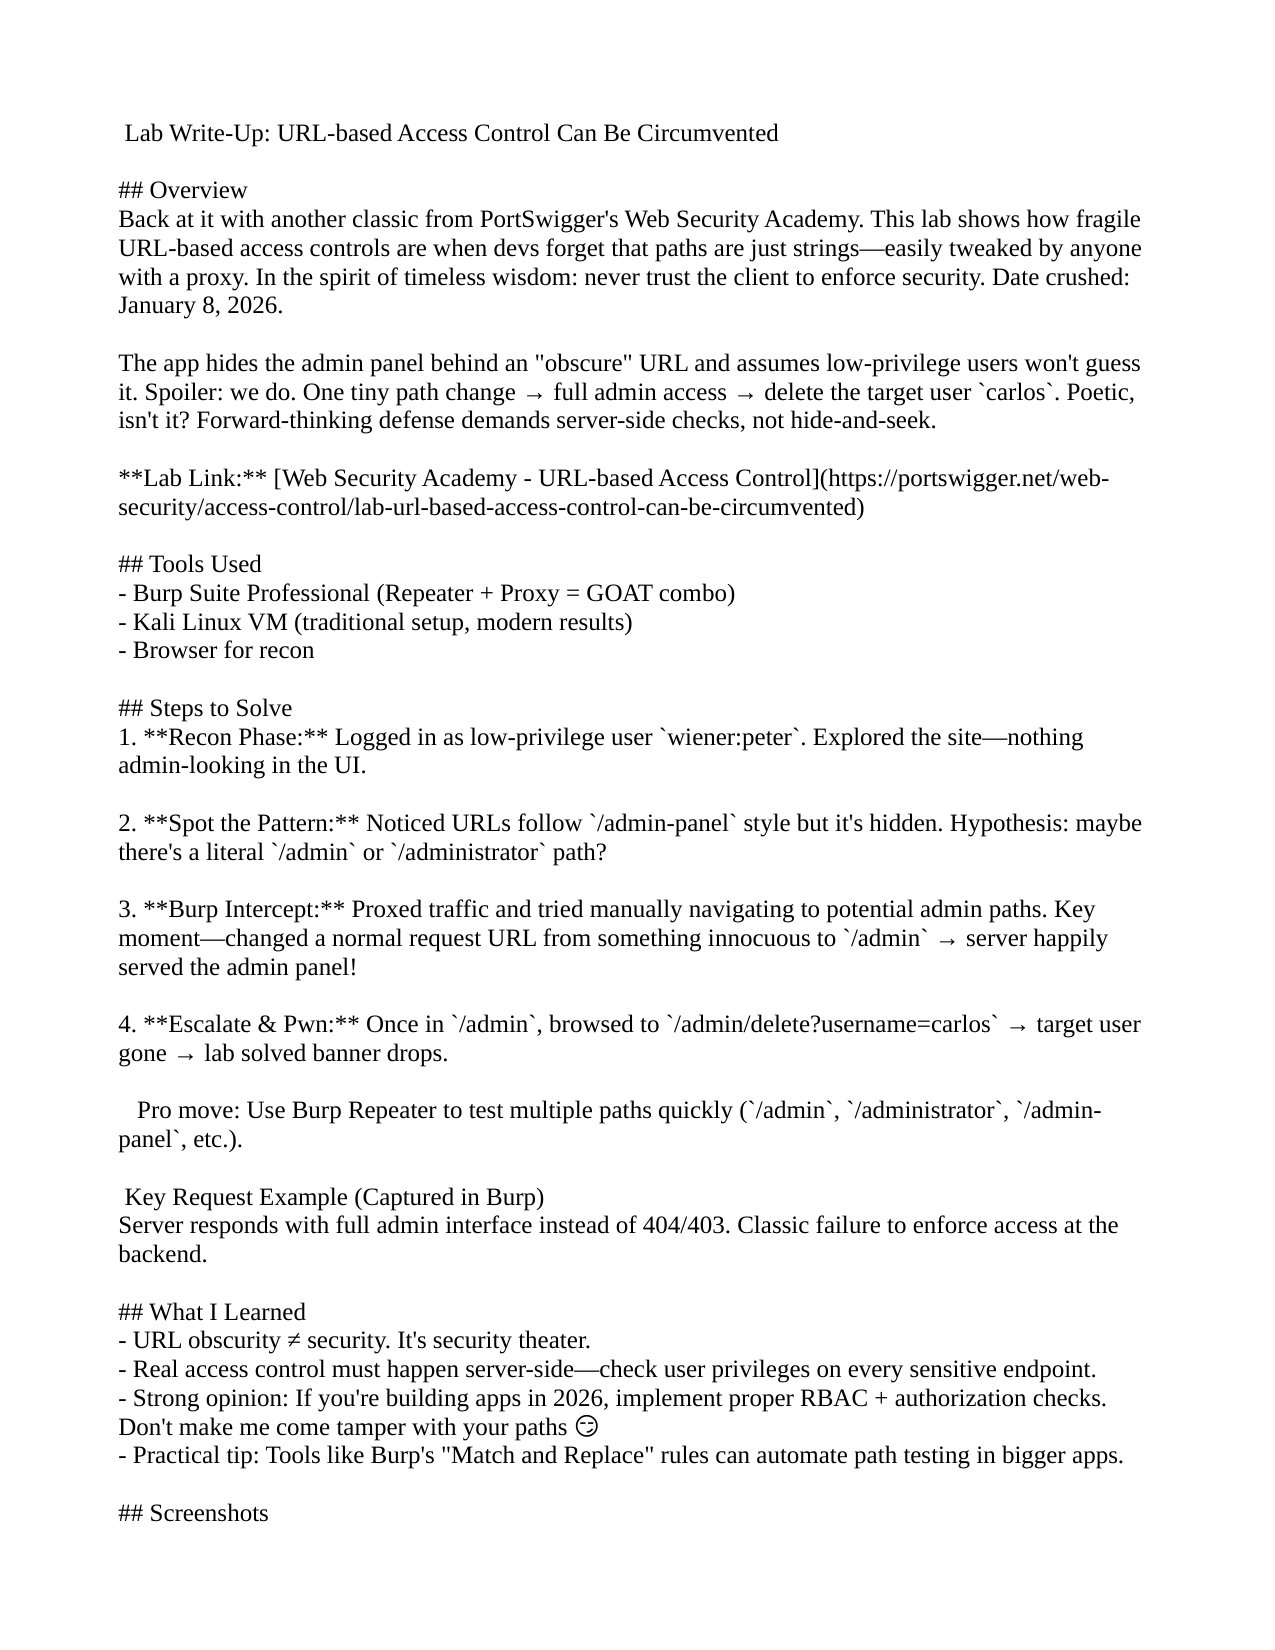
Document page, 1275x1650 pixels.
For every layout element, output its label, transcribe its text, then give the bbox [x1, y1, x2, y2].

text ## Tools Used [118, 549, 1157, 578]
text - Kali Linux VM (traditional setup, modern results) [118, 607, 1157, 636]
text - URL obscurity ≠ security. It's security theater. [118, 1326, 1157, 1354]
text - Browser for recon [118, 636, 1157, 664]
text 4. **Escalate & Pwn:** Once in `/admin`, browsed to `/admin/delete?username=carlos` → target user gone → lab solved banner drops. [118, 1009, 1157, 1067]
text ## Steps to Solve [118, 693, 1157, 722]
text 3. **Burp Intercept:** Proxed traffic and tried manually navigating to potential admin paths. Key moment—changed a normal request URL from something innocuous to `/admin` → server happily served the admin panel! [118, 894, 1157, 981]
text Pro move: Use Burp Repeater to test multiple paths quickly (`/admin`, `/administrator`, `/admin-panel`, etc.). [118, 1096, 1157, 1153]
text ## Overview [118, 176, 1157, 204]
text 2. **Spot the Pattern:** Noticed URLs follow `/admin-panel` style but it's hidden. Hypothesis: maybe there's a literal `/admin` or `/administrator` path? [118, 808, 1157, 866]
text Lab Write-Up: URL-based Access Control Can Be Circumvented [118, 118, 1157, 147]
text - Strong opinion: If you're building apps in 2026, implement proper RBAC + authorization checks. Don't make me come tamper with your paths 😏 [118, 1383, 1157, 1441]
text ## Screenshots [118, 1498, 1157, 1527]
text Key Request Example (Captured in Burp) [118, 1182, 1157, 1211]
text - Burp Suite Professional (Repeater + Proxy = GOAT combo) [118, 578, 1157, 607]
text ## What I Learned [118, 1297, 1157, 1326]
text - Real access control must happen server-side—check user privileges on every sensitive endpoint. [118, 1354, 1157, 1383]
text The app hides the admin panel behind an "obscure" URL and assumes low-privilege users won't guess it. Spoiler: we do. One tiny path change → full admin access → delete the target user `carlos`. Poetic, isn't it? Forward-thinking defense demands server-side checks, not hide-and-seek. [118, 348, 1157, 434]
text Server responds with full admin interface instead of 404/403. Classic failure to enforce access at the backend. [118, 1211, 1157, 1268]
text Back at it with another classic from PortSwigger's Web Security Academy. This lab shows how fragile URL-based access controls are when devs forget that paths are just strings—easily tweaked by anyone with a proxy. In the spirit of timeless wisdom: never trust the client to enforce security. Date crushed: January 8, 2026. [118, 204, 1157, 319]
text 1. **Recon Phase:** Logged in as low-privilege user `wiener:peter`. Explored the site—nothing admin-looking in the UI. [118, 722, 1157, 779]
text **Lab Link:** [Web Security Academy - URL-based Access Control](https://portswigger.net/web-security/access-control/lab-url-based-access-control-can-be-circumvented) [118, 463, 1157, 521]
text - Practical tip: Tools like Burp's "Match and Replace" rules can automate path testing in bigger apps. [118, 1441, 1157, 1469]
